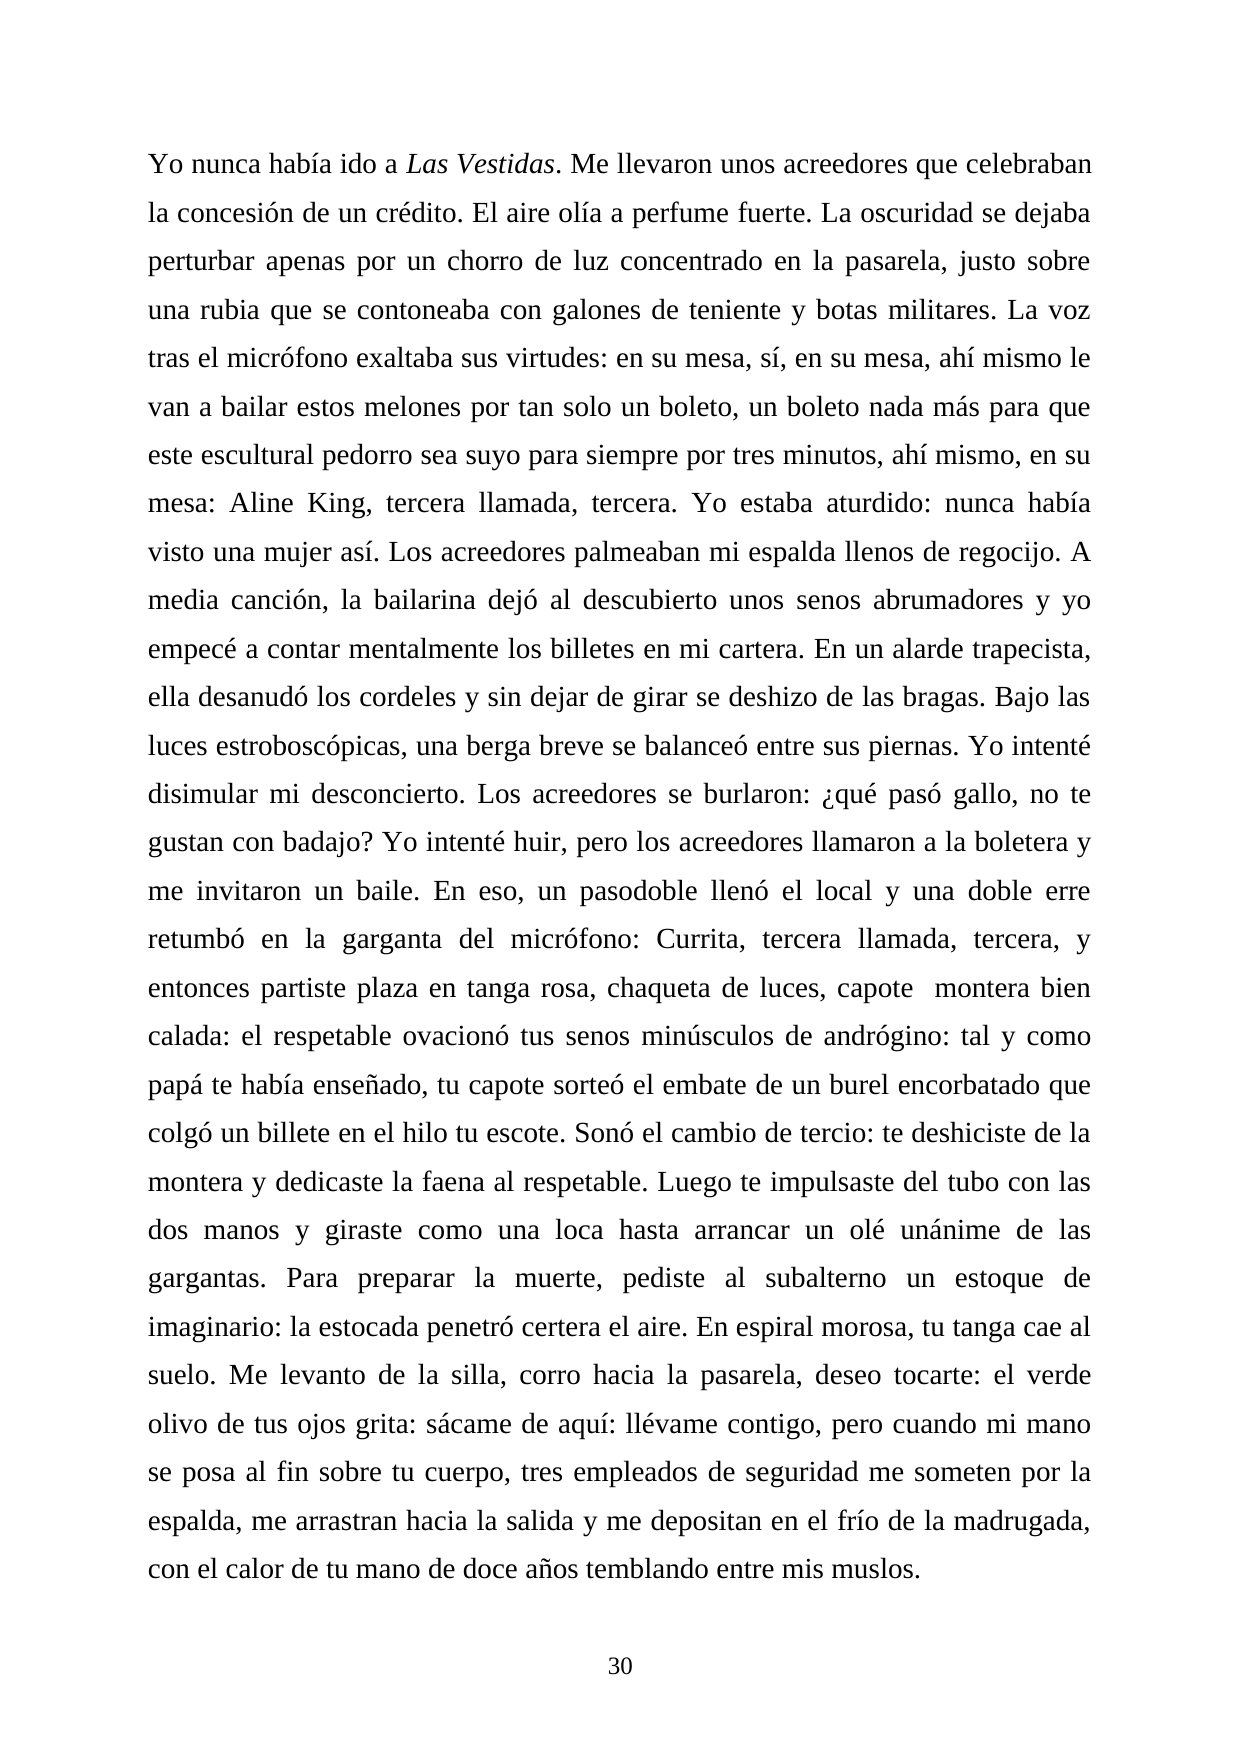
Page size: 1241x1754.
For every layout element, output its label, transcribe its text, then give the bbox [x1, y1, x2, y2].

text Yo nunca había ido a Las Vestidas. Me llevaron unos acreedores que celebraban la concesión de un crédito. El aire olía a perfume fuerte. La oscuridad se dejaba perturbar apenas por un chorro de luz concentrado en la pasarela, justo sobre una rubia que se contoneaba con galones de teniente y botas militares. La voz tras el micrófono exaltaba sus virtudes: en su mesa, sí, en su mesa, ahí mismo le van a bailar estos melones por tan solo un boleto, un boleto nada más para que este escultural pedorro sea suyo para siempre por tres minutos, ahí mismo, en su mesa: Aline King, tercera llamada, tercera. Yo estaba aturdido: nunca había visto una mujer así. Los acreedores palmeaban mi espalda llenos de regocijo. A media canción, la bailarina dejó al descubierto unos senos abrumadores y yo empecé a contar mentalmente los billetes en mi cartera. En un alarde trapecista, ella desanudó los cordeles y sin dejar de girar se deshizo de las bragas. Bajo las luces estroboscópicas, una berga breve se balanceó entre sus piernas. Yo intenté disimular mi desconcierto. Los acreedores se burlaron: ¿qué pasó gallo, no te gustan con badajo? Yo intenté huir, pero los acreedores llamaron a la boletera y me invitaron un baile. En eso, un pasodoble llenó el local y una doble erre retumbó en la garganta del micrófono: Currita, tercera llamada, tercera, y entonces partiste plaza en tanga rosa, chaqueta de luces, capote montera bien calada: el respetable ovacionó tus senos minúsculos de andrógino: tal y como papá te había enseñado, tu capote sorteó el embate de un burel encorbatado que colgó un billete en el hilo tu escote. Sonó el cambio de tercio: te deshiciste de la montera y dedicaste la faena al respetable. Luego te impulsaste del tubo con las dos manos y giraste como una loca hasta arrancar un olé unánime de las gargantas. Para preparar la muerte, pediste al subalterno un estoque de imaginario: la estocada penetró certera el aire. En espiral morosa, tu tanga cae al suelo. Me levanto de la silla, corro hacia la pasarela, deseo tocarte: el verde olivo de tus ojos grita: sácame de aquí: llévame contigo, pero cuando mi mano se posa al fin sobre tu cuerpo, tres empleados de seguridad me someten por la espalda, me arrastran hacia la salida y me depositan en el frío de la madrugada, con el calor de tu mano de doce años temblando entre mis muslos. [148, 148, 1092, 1585]
